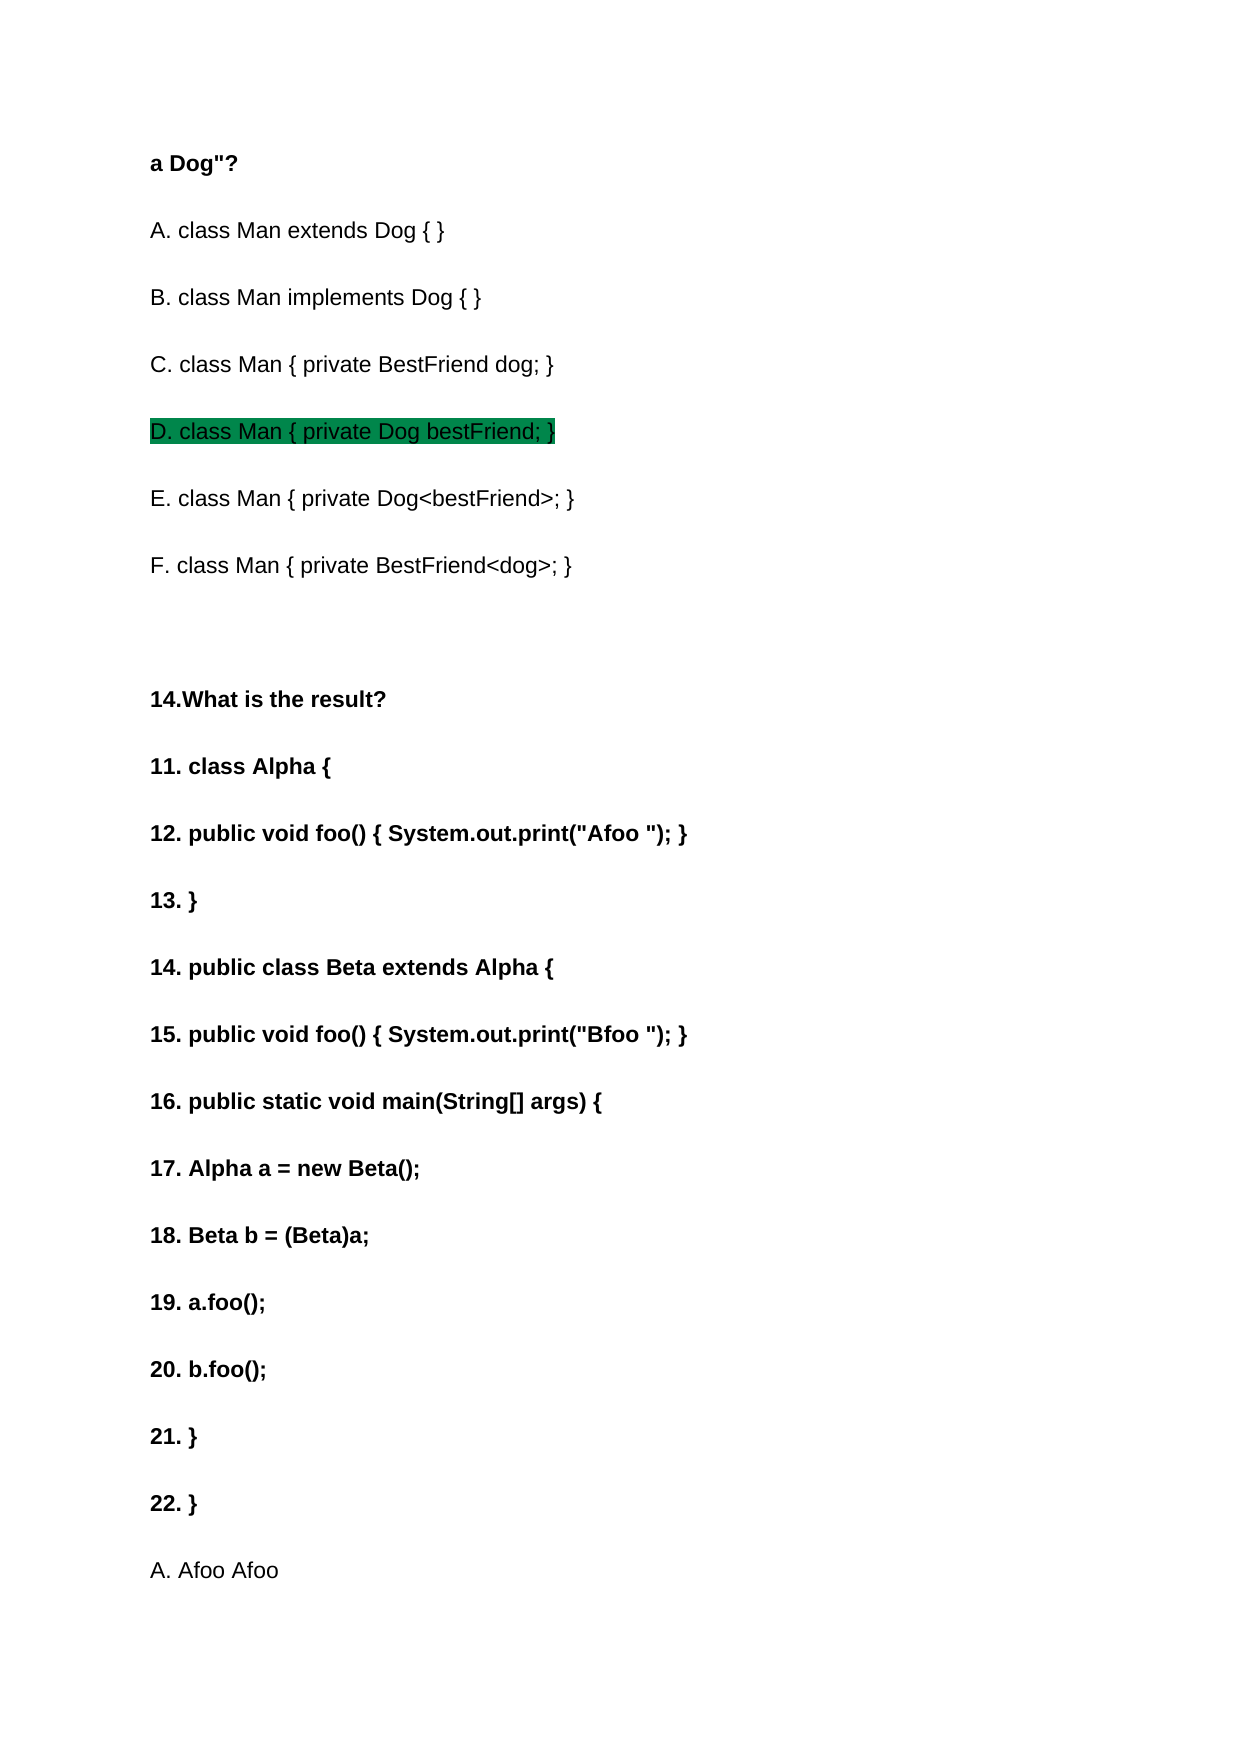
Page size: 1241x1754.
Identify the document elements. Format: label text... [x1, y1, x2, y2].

text A. Afoo Afoo [150, 1557, 1090, 1583]
text 19. a.foo(); [150, 1289, 1090, 1315]
text D. class Man { private Dog bestFriend; } [150, 418, 1090, 444]
text 22. } [150, 1489, 1090, 1516]
text 13. } [150, 887, 1090, 913]
text 18. Beta b = (Beta)a; [150, 1222, 1090, 1248]
text 12. public void foo() { System.out.print("Afoo "); } [150, 820, 1090, 846]
text 21. } [150, 1423, 1090, 1449]
text 14.What is the result? [150, 686, 1090, 712]
text A. class Man extends Dog { } [150, 217, 1090, 243]
text 15. public void foo() { System.out.print("Bfoo "); } [150, 1021, 1090, 1047]
text E. class Man { private Dog<bestFriend>; } [150, 485, 1090, 511]
text 20. b.foo(); [150, 1356, 1090, 1382]
text a Dog"? [150, 150, 1090, 176]
text B. class Man implements Dog { } [150, 284, 1090, 310]
text 16. public static void main(String[] args) { [150, 1088, 1090, 1114]
text F. class Man { private BestFriend<dog>; } [150, 552, 1090, 578]
text 11. class Alpha { [150, 753, 1090, 779]
text 14. public class Beta extends Alpha { [150, 954, 1090, 980]
text C. class Man { private BestFriend dog; } [150, 351, 1090, 377]
text 17. Alpha a = new Beta(); [150, 1155, 1090, 1181]
